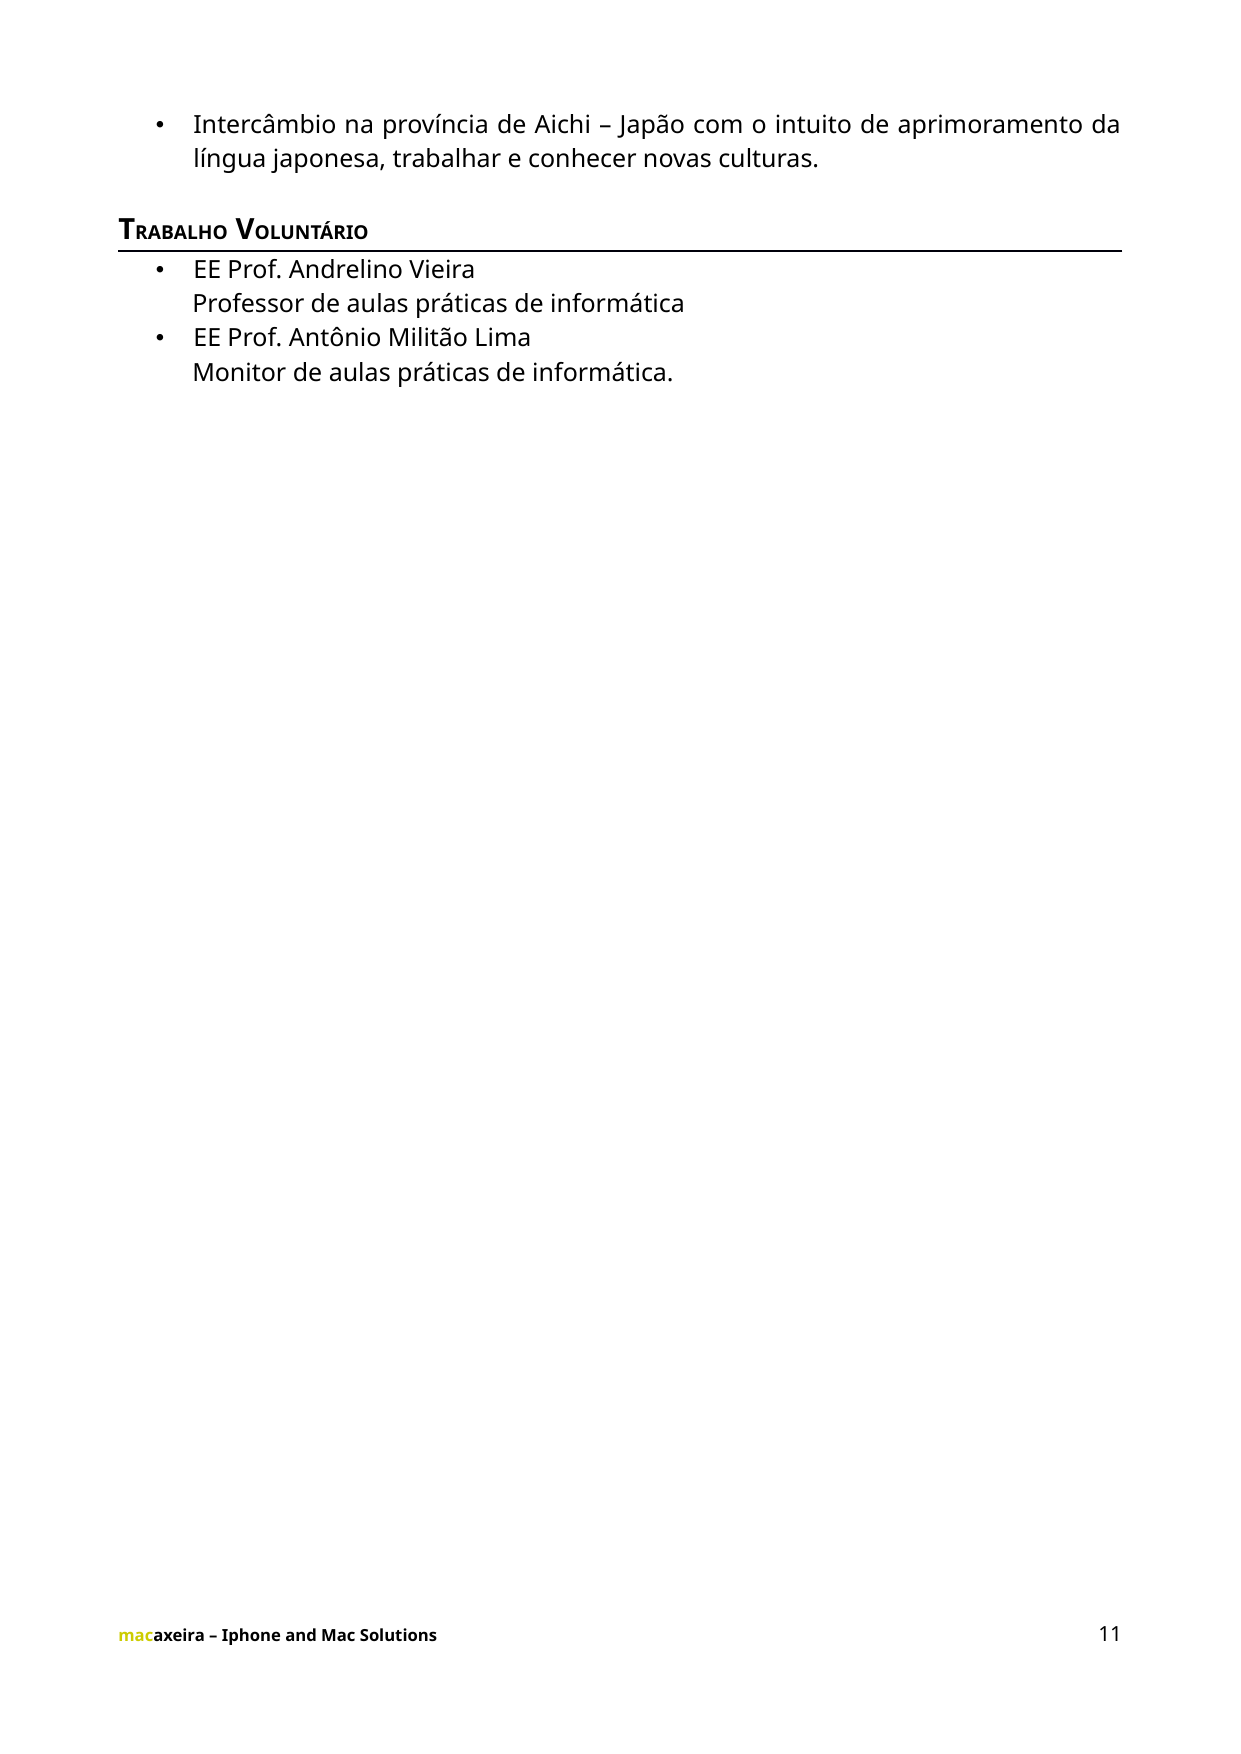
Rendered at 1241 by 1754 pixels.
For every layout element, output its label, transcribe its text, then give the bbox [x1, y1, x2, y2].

text Professor de aulas práticas de informática [118, 286, 1122, 320]
text Monitor de aulas práticas de informática. [118, 354, 1122, 388]
text Trabalho Voluntário [118, 209, 1122, 250]
list Intercâmbio na província de Aichi – Japão com o intuito de aprimoramento da língua japonesa, trabalhar e conhecer novas culturas. [156, 106, 1122, 174]
list EE Prof. Andrelino Vieira [156, 252, 1122, 286]
list EE Prof. Antônio Militão Lima [156, 320, 1122, 354]
